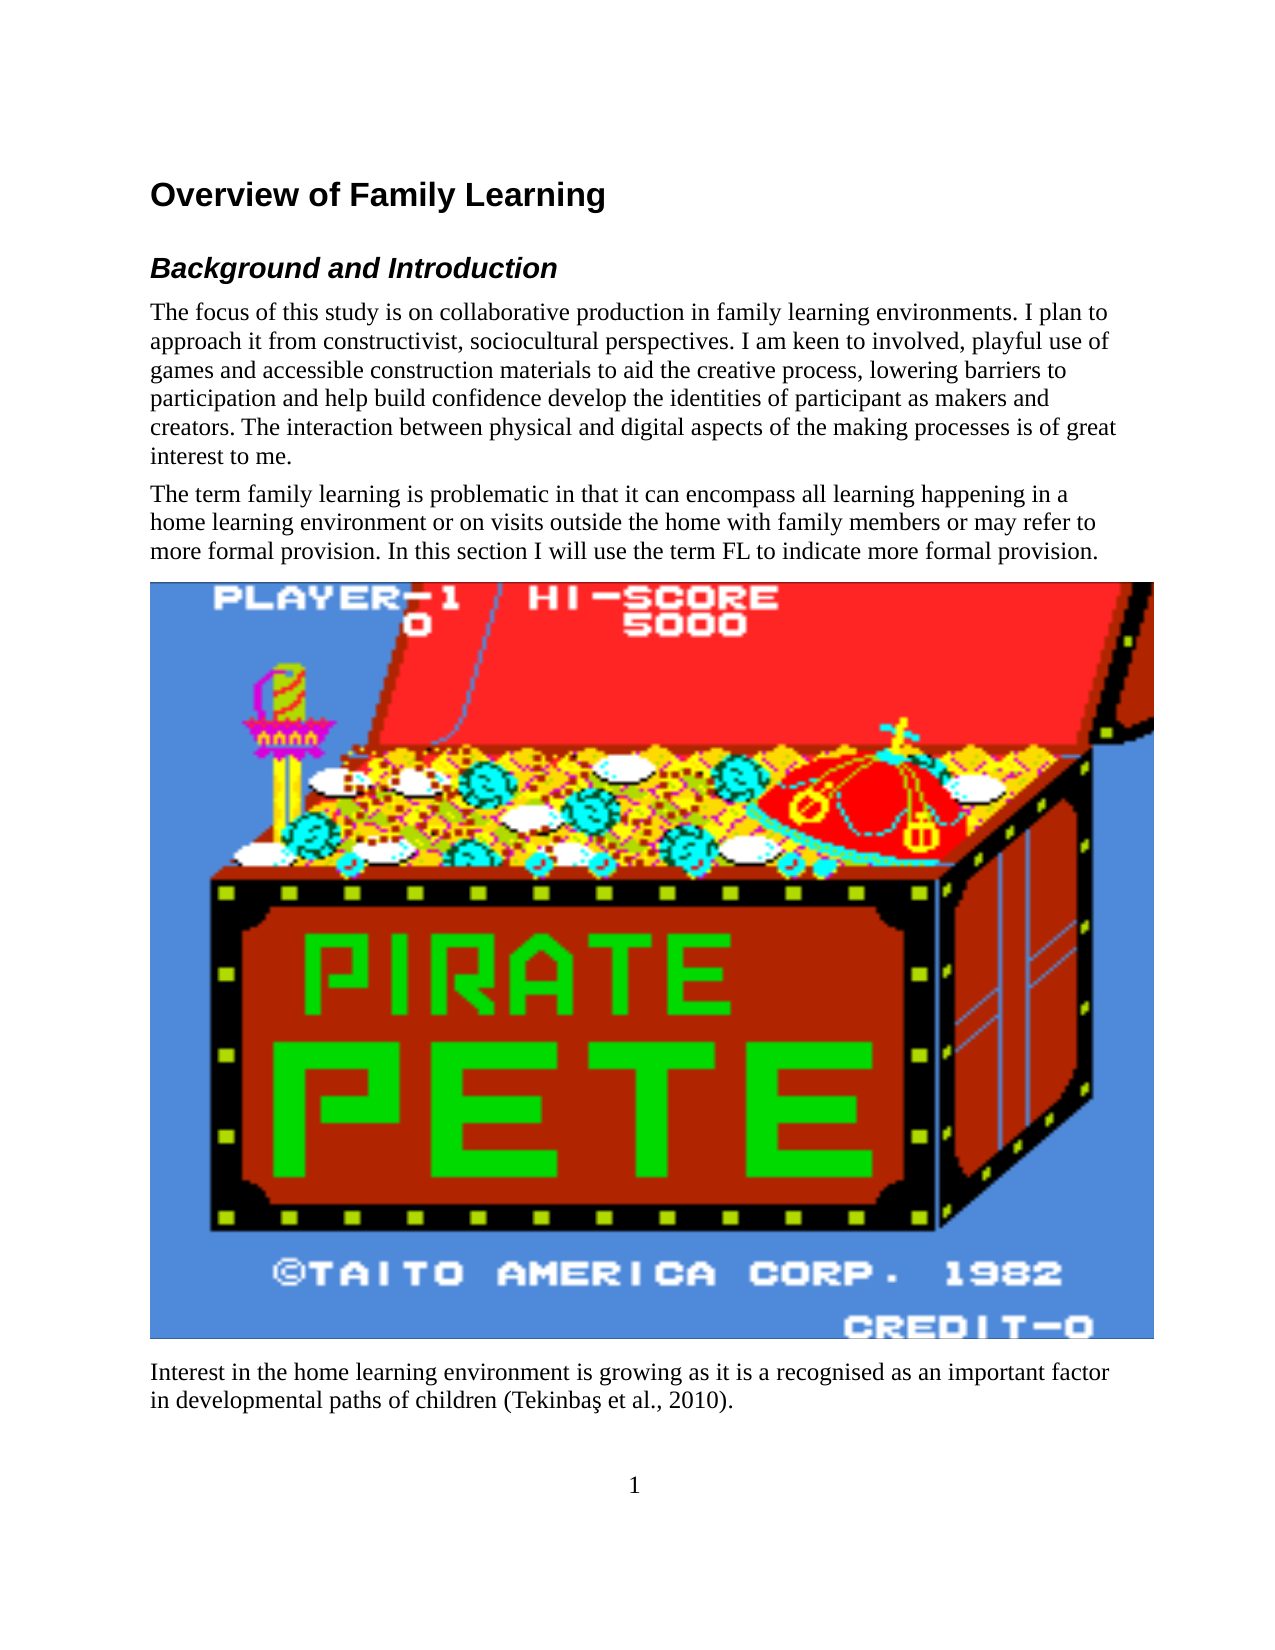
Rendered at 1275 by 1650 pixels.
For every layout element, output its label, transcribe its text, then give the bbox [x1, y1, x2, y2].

text Interest in the home learning environment is growing as it is a recognised as an important factor in developmental paths of children (Tekinbaş et al., 2010). [150, 1357, 1125, 1414]
subtitle Background and Introduction [150, 251, 1125, 285]
subtitle Overview of Family Learning [150, 175, 1125, 214]
text The focus of this study is on collaborative production in family learning environments. I plan to approach it from constructivist, sociocultural perspectives. I am keen to involved, playful use of games and accessible construction materials to aid the creative process, lowering barriers to participation and help build confidence develop the identities of participant as makers and creators. The interaction between physical and digital aspects of the making processes is of great interest to me. [150, 297, 1125, 470]
picture [150, 582, 1154, 1339]
text The term family learning is problematic in that it can encompass all learning happening in a home learning environment or on visits outside the home with family members or may refer to more formal provision. In this section I will use the term FL to indicate more formal provision. [150, 479, 1125, 565]
